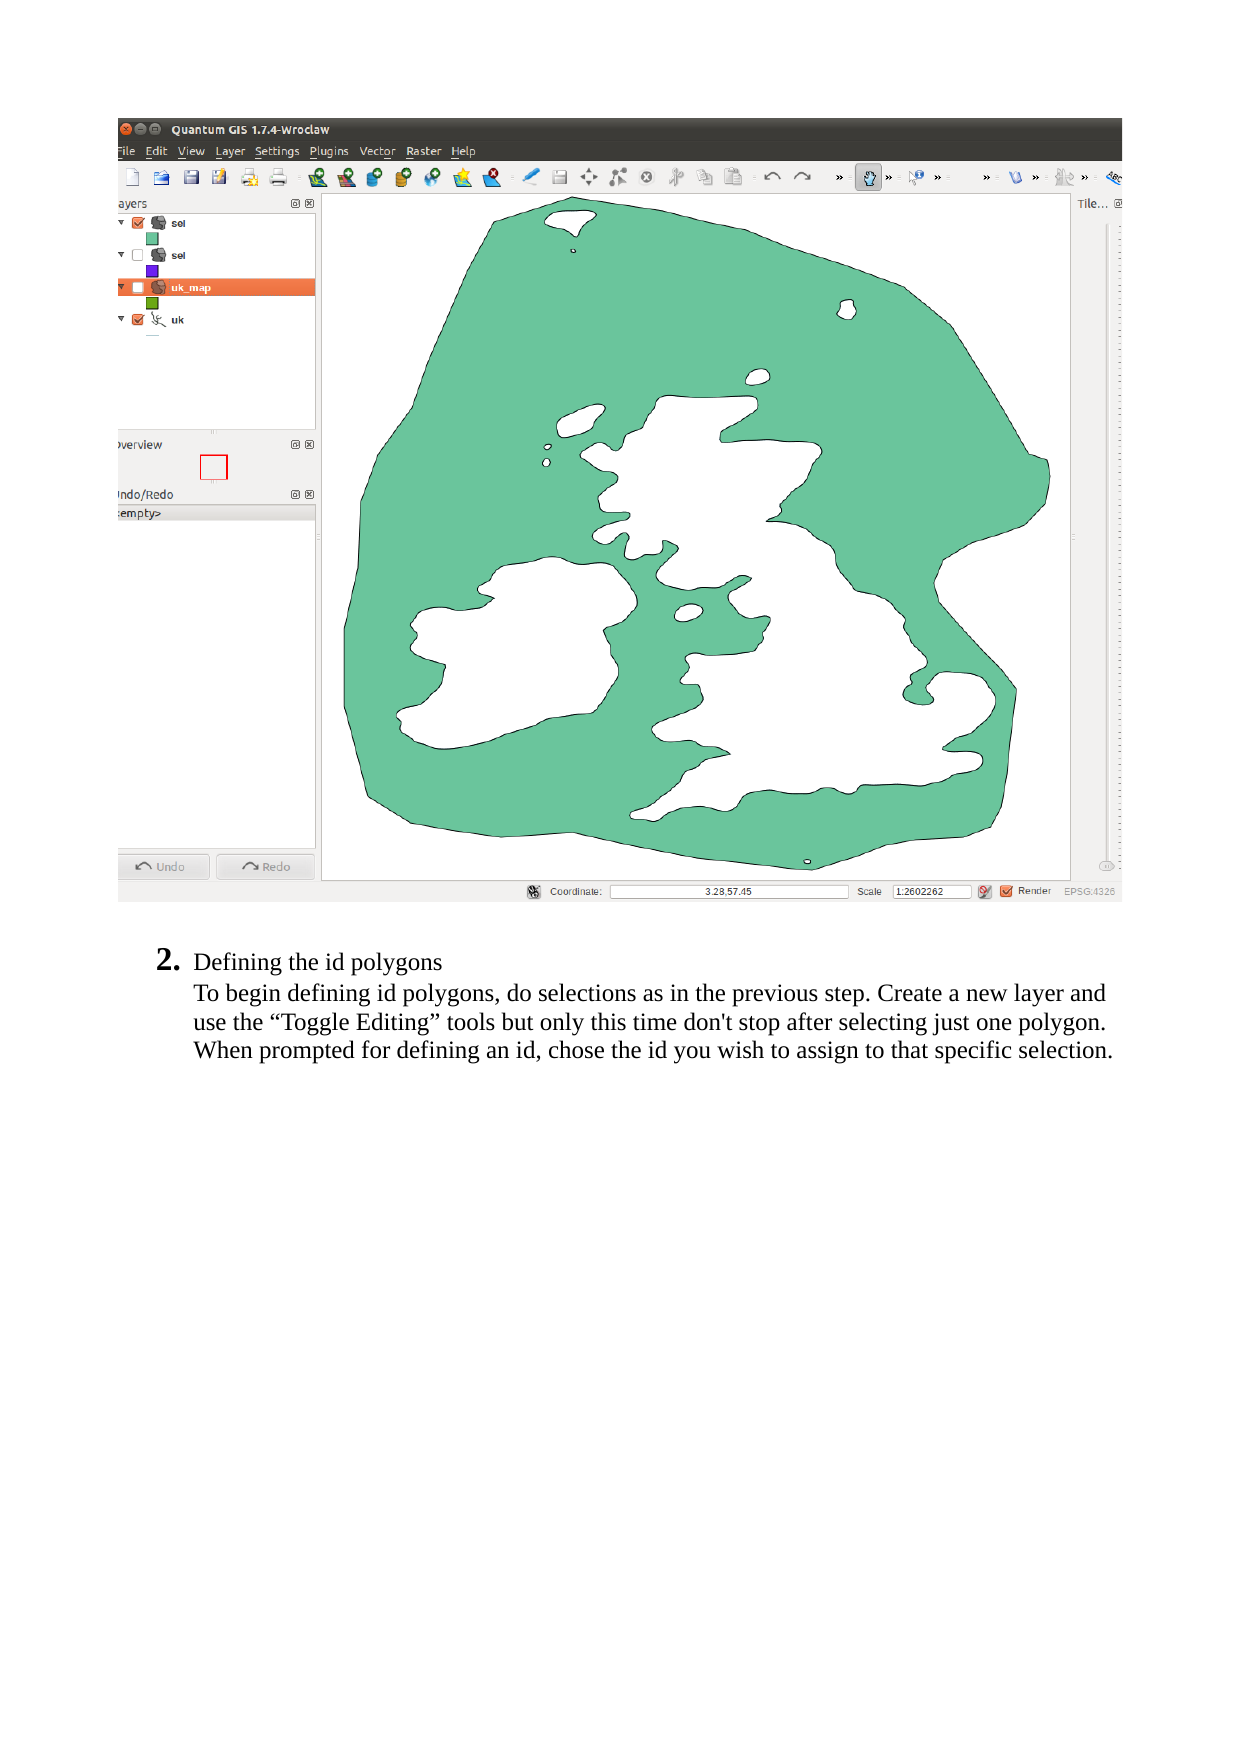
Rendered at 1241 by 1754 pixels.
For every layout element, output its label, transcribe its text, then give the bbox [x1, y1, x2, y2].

list To begin defining id polygons, do selections as in the previous step. Create a new layer and use the “Toggle Editing” tools but only this time don't stop after selecting just one polygon. [156, 978, 1122, 1035]
list Defining the id polygons [156, 939, 1122, 978]
picture [118, 118, 1123, 902]
list When prompted for defining an id, chose the id you wish to assign to that specific selection. [156, 1035, 1122, 1064]
